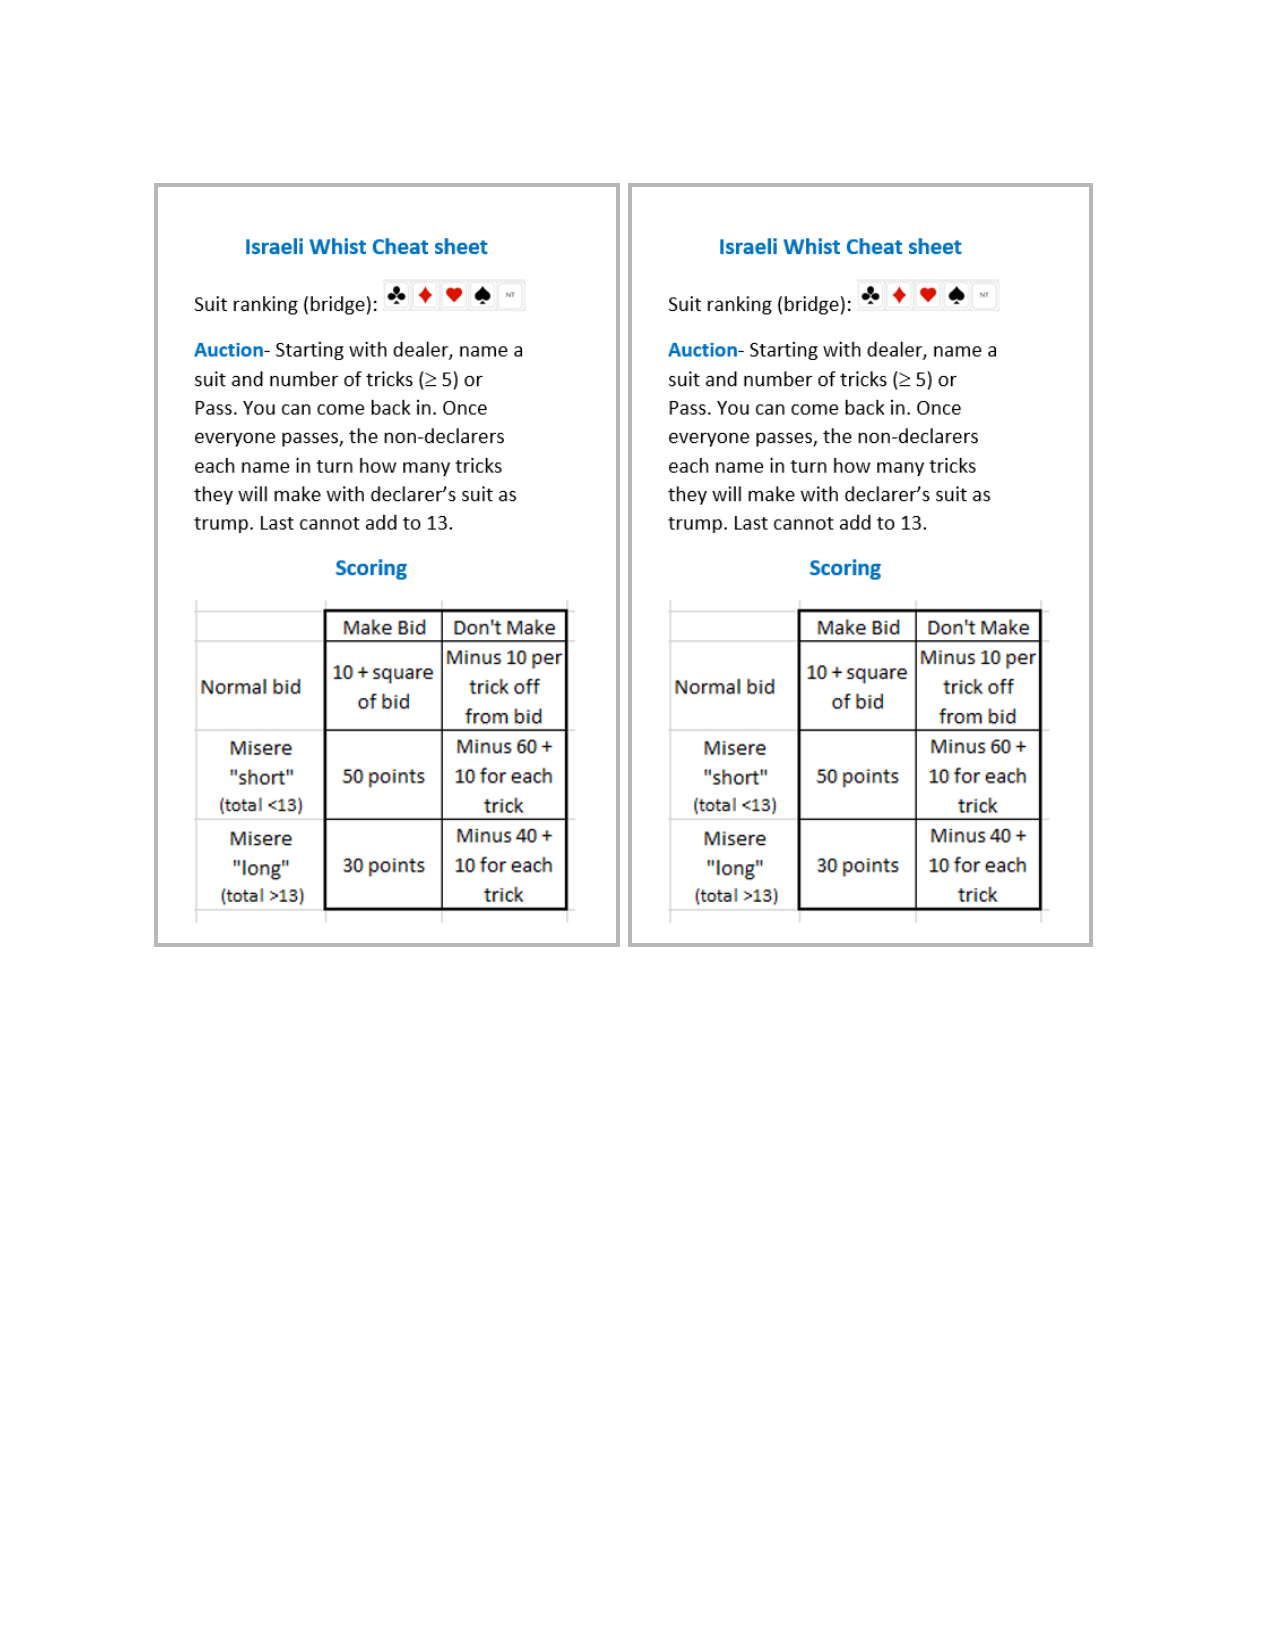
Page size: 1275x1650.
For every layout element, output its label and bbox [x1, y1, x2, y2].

picture [632, 187, 1089, 943]
picture [158, 187, 616, 943]
